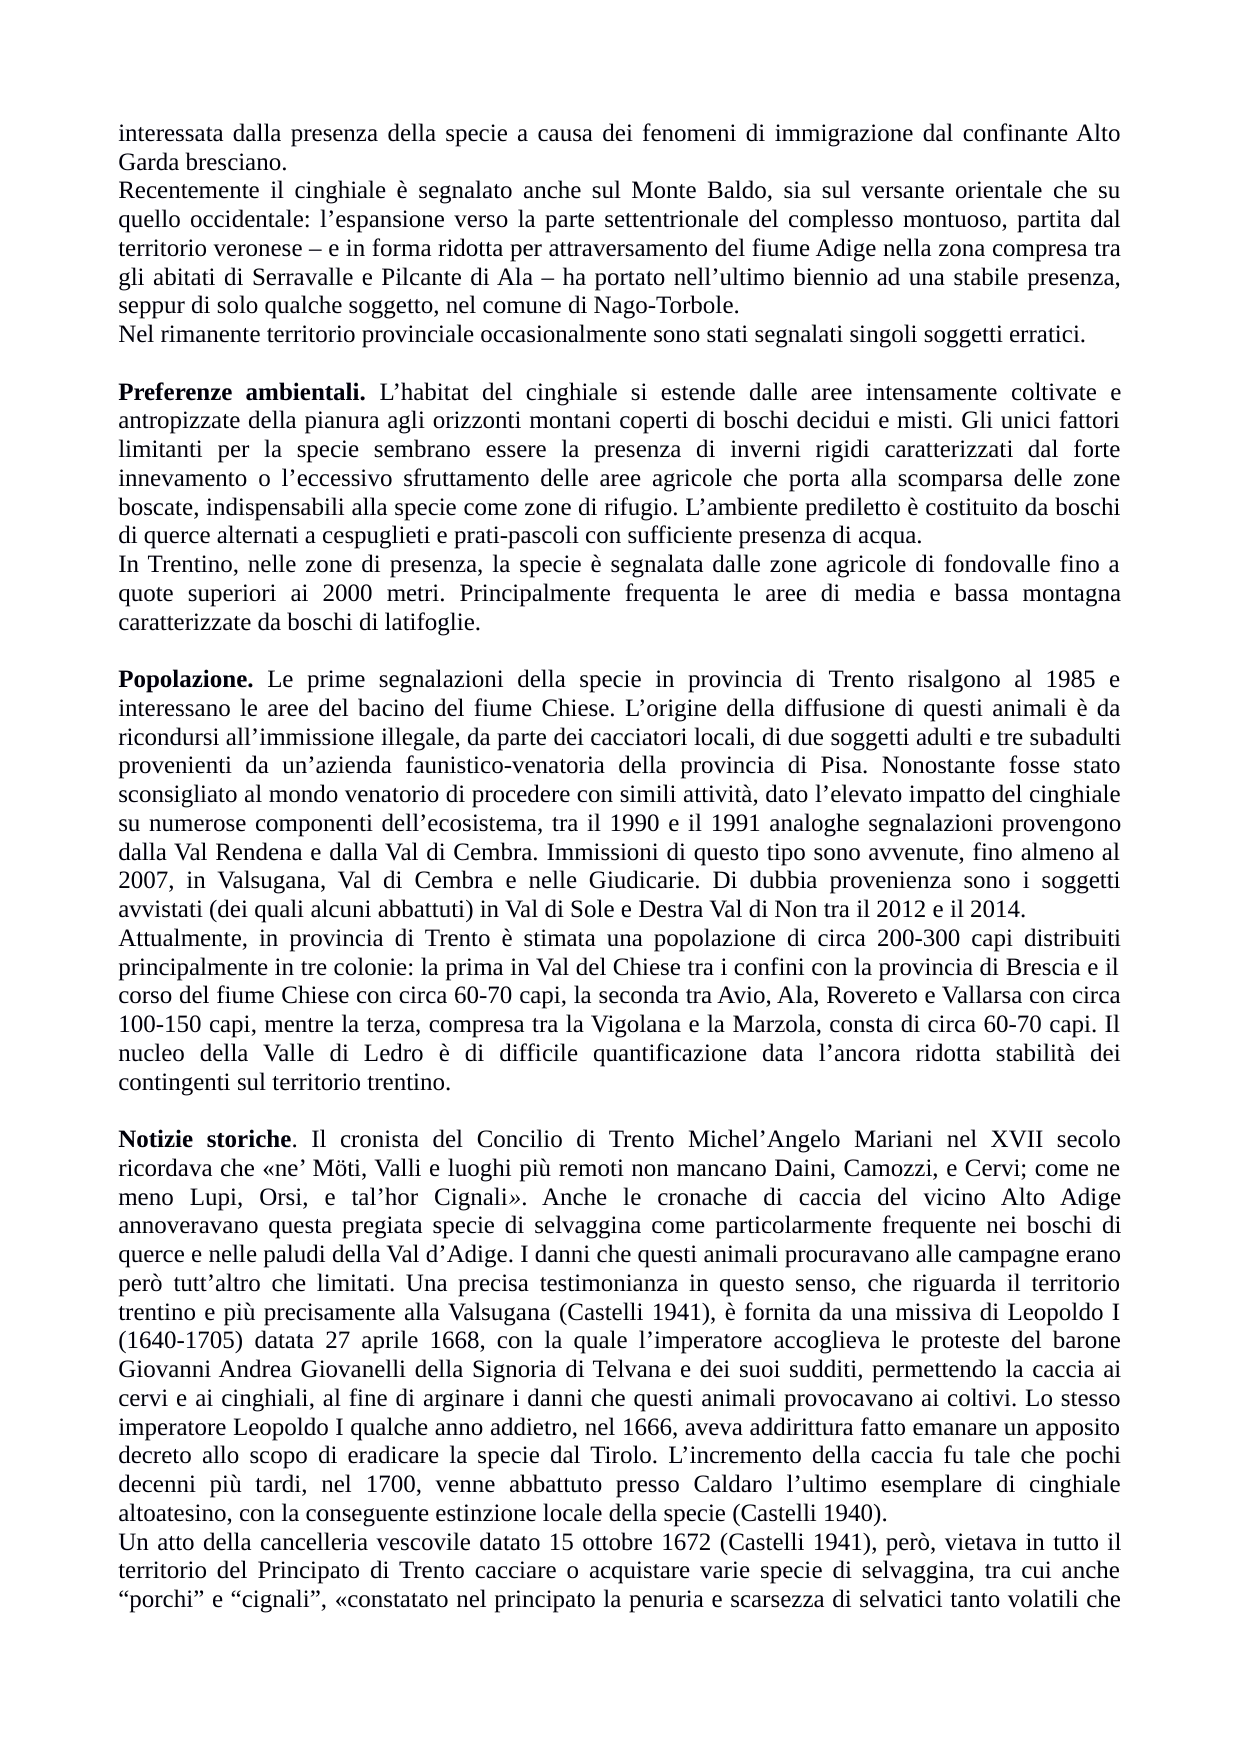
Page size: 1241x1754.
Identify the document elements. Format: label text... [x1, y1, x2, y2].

text Attualmente, in provincia di Trento è stimata una popolazione di circa 200-300 capi distribuiti principalmente in tre colonie: la prima in Val del Chiese tra i confini con la provincia di Brescia e il corso del fiume Chiese con circa 60-70 capi, la seconda tra Avio, Ala, Rovereto e Vallarsa con circa 100-150 capi, mentre la terza, compresa tra la Vigolana e la Marzola, consta di circa 60-70 capi. Il nucleo della Valle di Ledro è di difficile quantificazione data l’ancora ridotta stabilità dei contingenti sul territorio trentino. [118, 923, 1122, 1096]
text Preferenze ambientali. L’habitat del cinghiale si estende dalle aree intensamente coltivate e antropizzate della pianura agli orizzonti montani coperti di boschi decidui e misti. Gli unici fattori limitanti per la specie sembrano essere la presenza di inverni rigidi caratterizzati dal forte innevamento o l’eccessivo sfruttamento delle aree agricole che porta alla scomparsa delle zone boscate, indispensabili alla specie come zone di rifugio. L’ambiente prediletto è costituito da boschi di querce alternati a cespuglieti e prati-pascoli con sufficiente presenza di acqua. [118, 377, 1122, 549]
text In Trentino, nelle zone di presenza, la specie è segnalata dalle zone agricole di fondovalle fino a quote superiori ai 2000 metri. Principalmente frequenta le aree di media e bassa montagna caratterizzate da boschi di latifoglie. [118, 549, 1122, 636]
text Un atto della cancelleria vescovile datato 15 ottobre 1672 (Castelli 1941), però, vietava in tutto il territorio del Principato di Trento cacciare o acquistare varie specie di selvaggina, tra cui anche “porchi” e “cignali”, «constatato nel principato la penuria e scarsezza di selvatici tanto volatili che [118, 1527, 1122, 1613]
text Popolazione. Le prime segnalazioni della specie in provincia di Trento risalgono al 1985 e interessano le aree del bacino del fiume Chiese. L’origine della diffusione di questi animali è da ricondursi all’immissione illegale, da parte dei cacciatori locali, di due soggetti adulti e tre subadulti provenienti da un’azienda faunistico-venatoria della provincia di Pisa. Nonostante fosse stato sconsigliato al mondo venatorio di procedere con simili attività, dato l’elevato impatto del cinghiale su numerose componenti dell’ecosistema, tra il 1990 e il 1991 analoghe segnalazioni provengono dalla Val Rendena e dalla Val di Cembra. Immissioni di questo tipo sono avvenute, fino almeno al 2007, in Valsugana, Val di Cembra e nelle Giudicarie. Di dubbia provenienza sono i soggetti avvistati (dei quali alcuni abbattuti) in Val di Sole e Destra Val di Non tra il 2012 e il 2014. [118, 664, 1122, 923]
text interessata dalla presenza della specie a causa dei fenomeni di immigrazione dal confinante Alto Garda bresciano. [118, 118, 1122, 176]
text Nel rimanente territorio provinciale occasionalmente sono stati segnalati singoli soggetti erratici. [118, 319, 1122, 348]
text Notizie storiche. Il cronista del Concilio di Trento Michel’Angelo Mariani nel XVII secolo ricordava che «ne’ Möti, Valli e luoghi più remoti non mancano Daini, Camozzi, e Cervi; come ne meno Lupi, Orsi, e tal’hor Cignali». Anche le cronache di caccia del vicino Alto Adige annoveravano questa pregiata specie di selvaggina come particolarmente frequente nei boschi di querce e nelle paludi della Val d’Adige. I danni che questi animali procuravano alle campagne erano però tutt’altro che limitati. Una precisa testimonianza in questo senso, che riguarda il territorio trentino e più precisamente alla Valsugana (Castelli 1941), è fornita da una missiva di Leopoldo I (1640-1705) datata 27 aprile 1668, con la quale l’imperatore accoglieva le proteste del barone Giovanni Andrea Giovanelli della Signoria di Telvana e dei suoi sudditi, permettendo la caccia ai cervi e ai cinghiali, al fine di arginare i danni che questi animali provocavano ai coltivi. Lo stesso imperatore Leopoldo I qualche anno addietro, nel 1666, aveva addirittura fatto emanare un apposito decreto allo scopo di eradicare la specie dal Tirolo. L’incremento della caccia fu tale che pochi decenni più tardi, nel 1700, venne abbattuto presso Caldaro l’ultimo esemplare di cinghiale altoatesino, con la conseguente estinzione locale della specie (Castelli 1940). [118, 1124, 1122, 1527]
text Recentemente il cinghiale è segnalato anche sul Monte Baldo, sia sul versante orientale che su quello occidentale: l’espansione verso la parte settentrionale del complesso montuoso, partita dal territorio veronese – e in forma ridotta per attraversamento del fiume Adige nella zona compresa tra gli abitati di Serravalle e Pilcante di Ala – ha portato nell’ultimo biennio ad una stabile presenza, seppur di solo qualche soggetto, nel comune di Nago-Torbole. [118, 176, 1122, 319]
